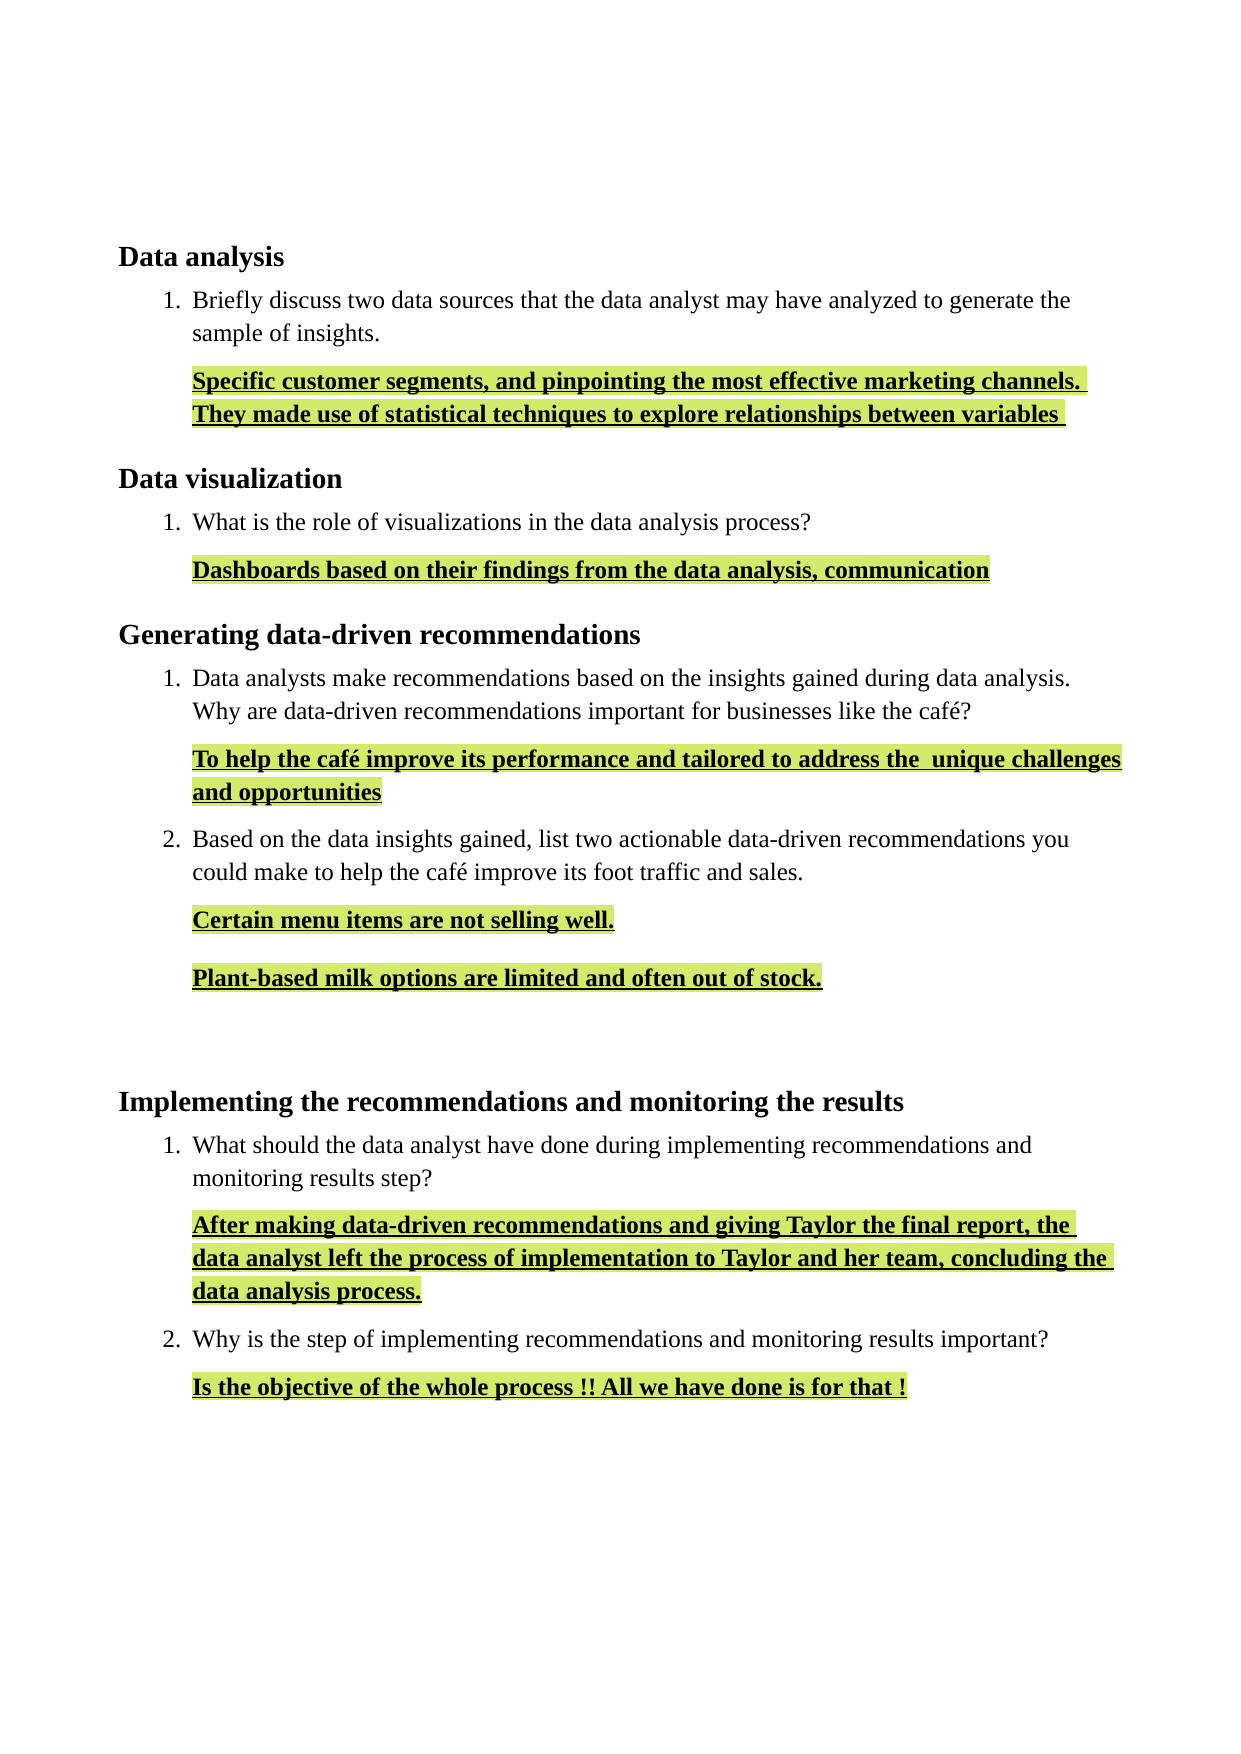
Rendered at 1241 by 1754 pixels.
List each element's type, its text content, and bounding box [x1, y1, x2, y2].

list Why is the step of implementing recommendations and monitoring results important? [162, 1324, 1122, 1353]
list After making data-driven recommendations and giving Taylor the final report, the data analyst left the process of implementation to Taylor and her team, concluding the data analysis process. [162, 1210, 1122, 1305]
subtitle Data analysis [118, 239, 1122, 273]
list Certain menu items are not selling well. [162, 905, 1122, 934]
list Specific customer segments, and pinpointing the most effective marketing channels. They made use of statistical techniques to explore relationships between variables [162, 366, 1122, 428]
subtitle Data visualization [118, 461, 1122, 495]
list Dashboards based on their findings from the data analysis, communication [162, 555, 1122, 584]
list What should the data analyst have done during implementing recommendations and monitoring results step? [162, 1130, 1122, 1191]
subtitle Generating data-driven recommendations [118, 617, 1122, 651]
list What is the role of visualizations in the data analysis process? [162, 507, 1122, 536]
list Briefly discuss two data sources that the data analyst may have analyzed to generate the sample of insights. [162, 285, 1122, 347]
list Based on the data insights gained, list two actionable data-driven recommendations you could make to help the café improve its foot traffic and sales. [162, 824, 1122, 886]
list Data analysts make recommendations based on the insights gained during data analysis. Why are data-driven recommendations important for businesses like the café? [162, 663, 1122, 725]
list To help the café improve its performance and tailored to address the unique challenges and opportunities [162, 744, 1122, 806]
subtitle Implementing the recommendations and monitoring the results [118, 1084, 1122, 1117]
list Plant-based milk options are limited and often out of stock. [162, 963, 1122, 992]
list Is the objective of the whole process !! All we have done is for that ! [162, 1372, 1122, 1400]
